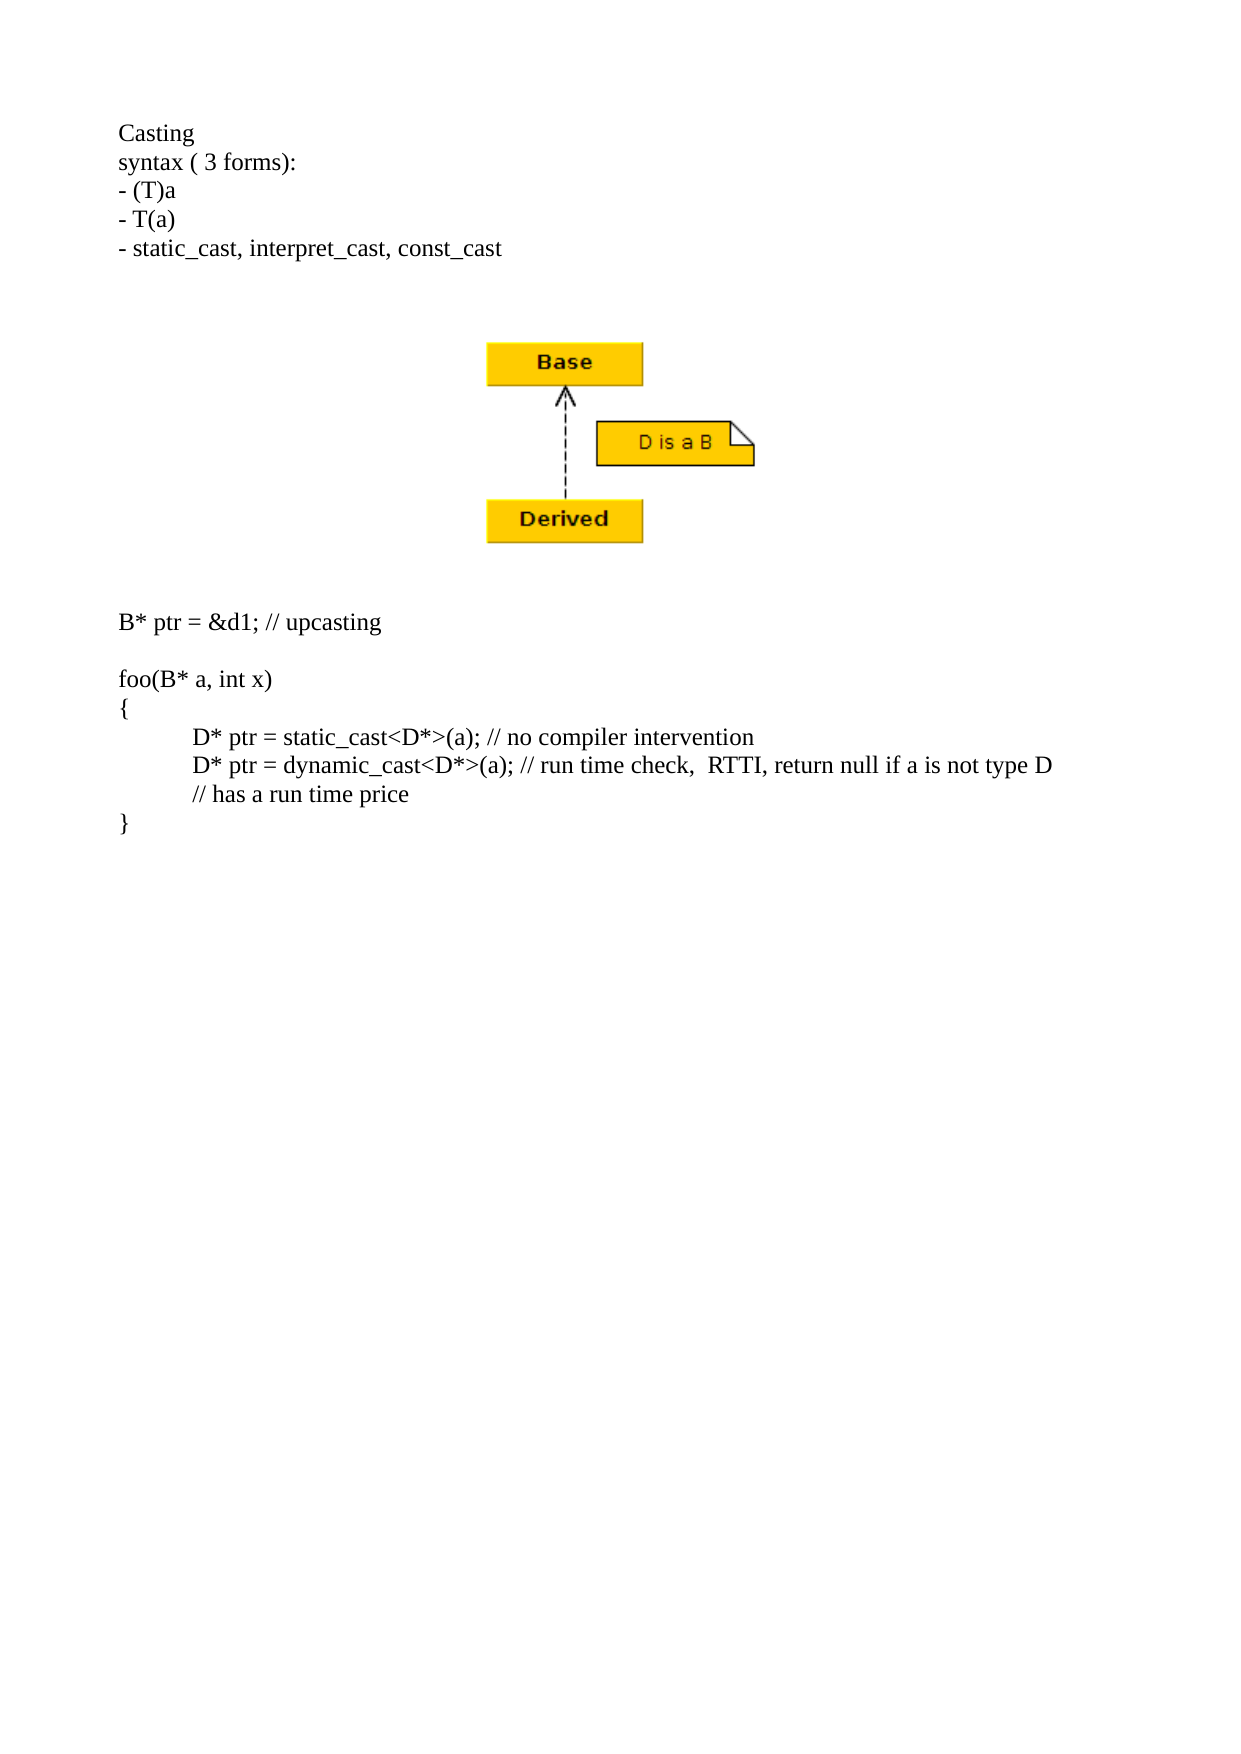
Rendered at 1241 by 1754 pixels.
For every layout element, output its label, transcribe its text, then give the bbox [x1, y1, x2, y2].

text - T(a) [118, 204, 1122, 233]
text D* ptr = dynamic_cast<D*>(a); // run time check, RTTI, return null if a is not type D [118, 751, 1122, 779]
text } [118, 808, 1122, 837]
text // has a run time price [118, 779, 1122, 808]
text { [118, 693, 1122, 722]
text - (T)a [118, 176, 1122, 204]
text - static_cast, interpret_cast, const_cast [118, 233, 1122, 262]
text D* ptr = static_cast<D*>(a); // no compiler intervention [118, 722, 1122, 751]
text foo(B* a, int x) [118, 664, 1122, 693]
text syntax ( 3 forms): [118, 147, 1122, 176]
text Casting [118, 118, 1122, 147]
picture [463, 319, 777, 567]
text B* ptr = &d1; // upcasting [118, 607, 1122, 636]
